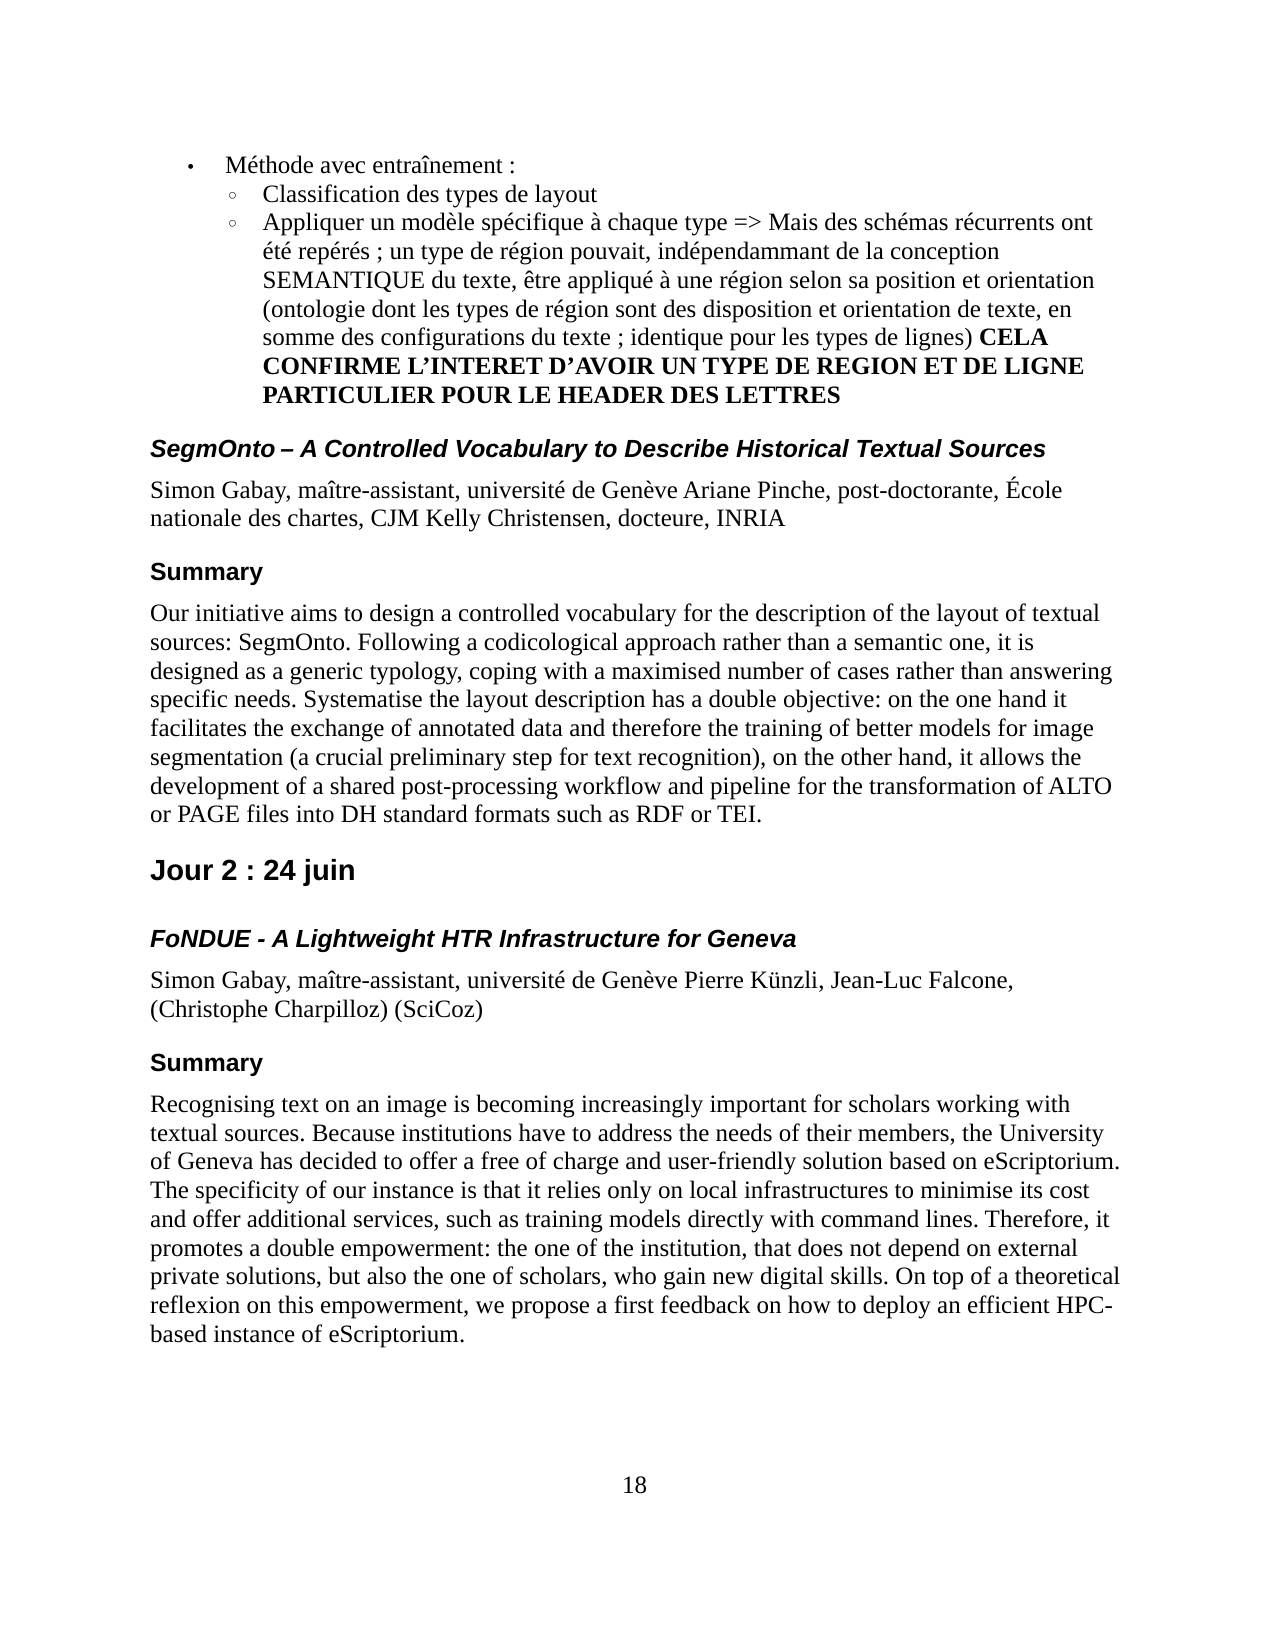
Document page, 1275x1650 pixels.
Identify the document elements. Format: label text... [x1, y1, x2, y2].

list Appliquer un modèle spécifique à chaque type => Mais des schémas récurrents ont été repérés ; un type de région pouvait, indépendammant de la conception SEMANTIQUE du texte, être appliqué à une région selon sa position et orientation (ontologie dont les types de région sont des disposition et orientation de texte, en somme des configurations du texte ; identique pour les types de lignes) CELA CONFIRME L’INTERET D’AVOIR UN TYPE DE REGION ET DE LIGNE PARTICULIER POUR LE HEADER DES LETTRES [225, 207, 1125, 409]
text Simon Gabay, maître-assistant, université de Genève Pierre Künzli, Jean-Luc Falcone, (Christophe Charpilloz) (SciCoz) [150, 965, 1125, 1023]
text Recognising text on an image is becoming increasingly important for scholars working with textual sources. Because institutions have to address the needs of their members, the University of Geneva has decided to offer a free of charge and user-friendly solution based on eScriptorium. The specificity of our instance is that it relies only on local infrastructures to minimise its cost and offer additional services, such as training models directly with command lines. Therefore, it promotes a double empowerment: the one of the institution, that does not depend on external private solutions, but also the one of scholars, who gain new digital skills. On top of a theoretical reflexion on this empowerment, we propose a first feedback on how to deploy an efficient HPC-based instance of eScriptorium. [150, 1089, 1125, 1348]
subtitle Summary [150, 557, 1125, 586]
subtitle FoNDUE - A Lightweight HTR Infrastructure for Geneva [150, 924, 1125, 953]
text Our initiative aims to design a controlled vocabulary for the description of the layout of textual sources: SegmOnto. Following a codicological approach rather than a semantic one, it is designed as a generic typology, coping with a maximised number of cases rather than answering specific needs. Systematise the layout description has a double objective: on the one hand it facilitates the exchange of annotated data and therefore the training of better models for image segmentation (a crucial preliminary step for text recognition), on the other hand, it allows the development of a shared post-processing workflow and pipeline for the transformation of ALTO or PAGE files into DH standard formats such as RDF or TEI. [150, 598, 1125, 828]
subtitle Summary [150, 1048, 1125, 1076]
text Simon Gabay, maître-assistant, université de Genève Ariane Pinche, post-doctorante, École nationale des chartes, CJM Kelly Christensen, docteure, INRIA [150, 475, 1125, 532]
subtitle SegmOnto – A Controlled Vocabulary to Describe Historical Textual Sources [150, 434, 1125, 462]
list Méthode avec entraînement : [187, 150, 1125, 179]
subtitle Jour 2 : 24 juin [150, 853, 1125, 887]
list Classification des types de layout [225, 179, 1125, 207]
